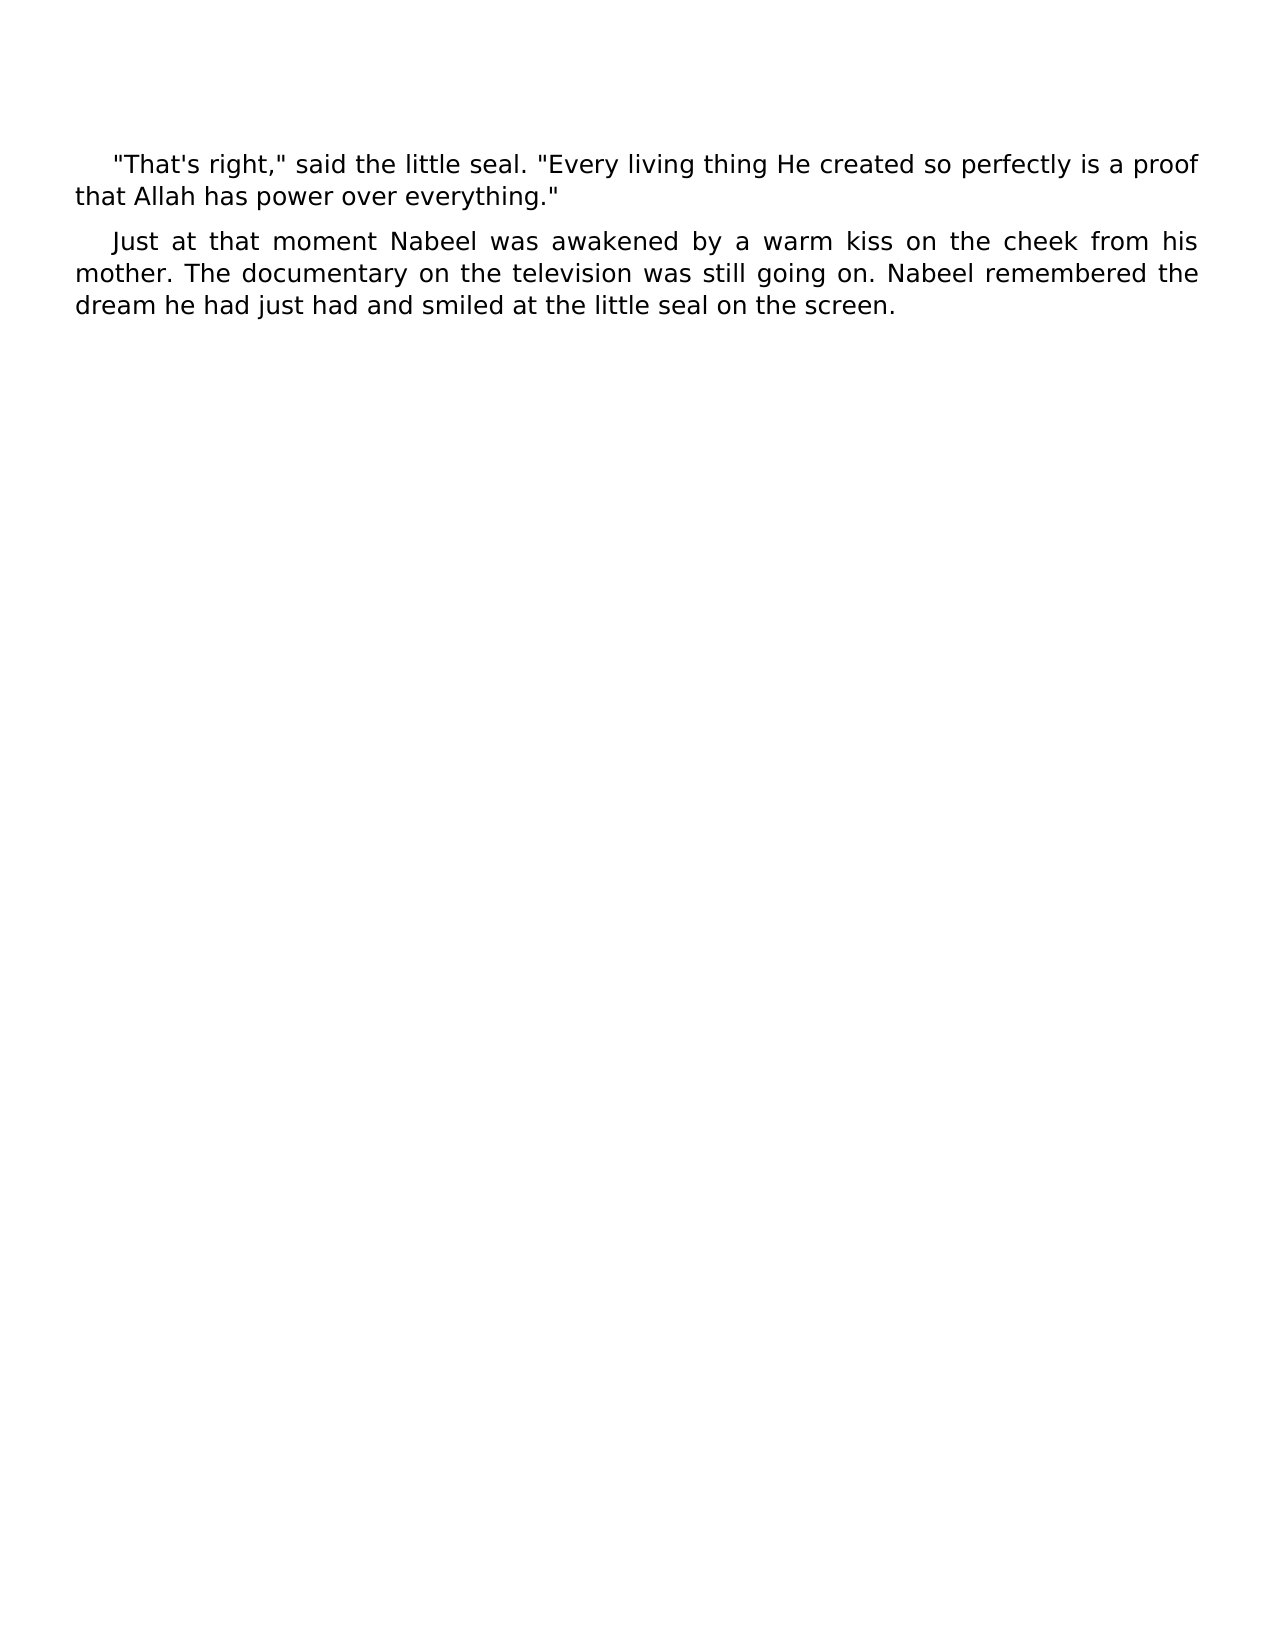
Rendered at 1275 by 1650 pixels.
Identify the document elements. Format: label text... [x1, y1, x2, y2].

text Just at that moment Nabeel was awakened by a warm kiss on the cheek from his mother. The documentary on the television was still going on. Nabeel remembered the dream he had just had and smiled at the little seal on the screen. [75, 227, 1200, 320]
text "That's right," said the little seal. "Every living thing He created so perfectly is a proof that Allah has power over everything." [75, 150, 1200, 211]
